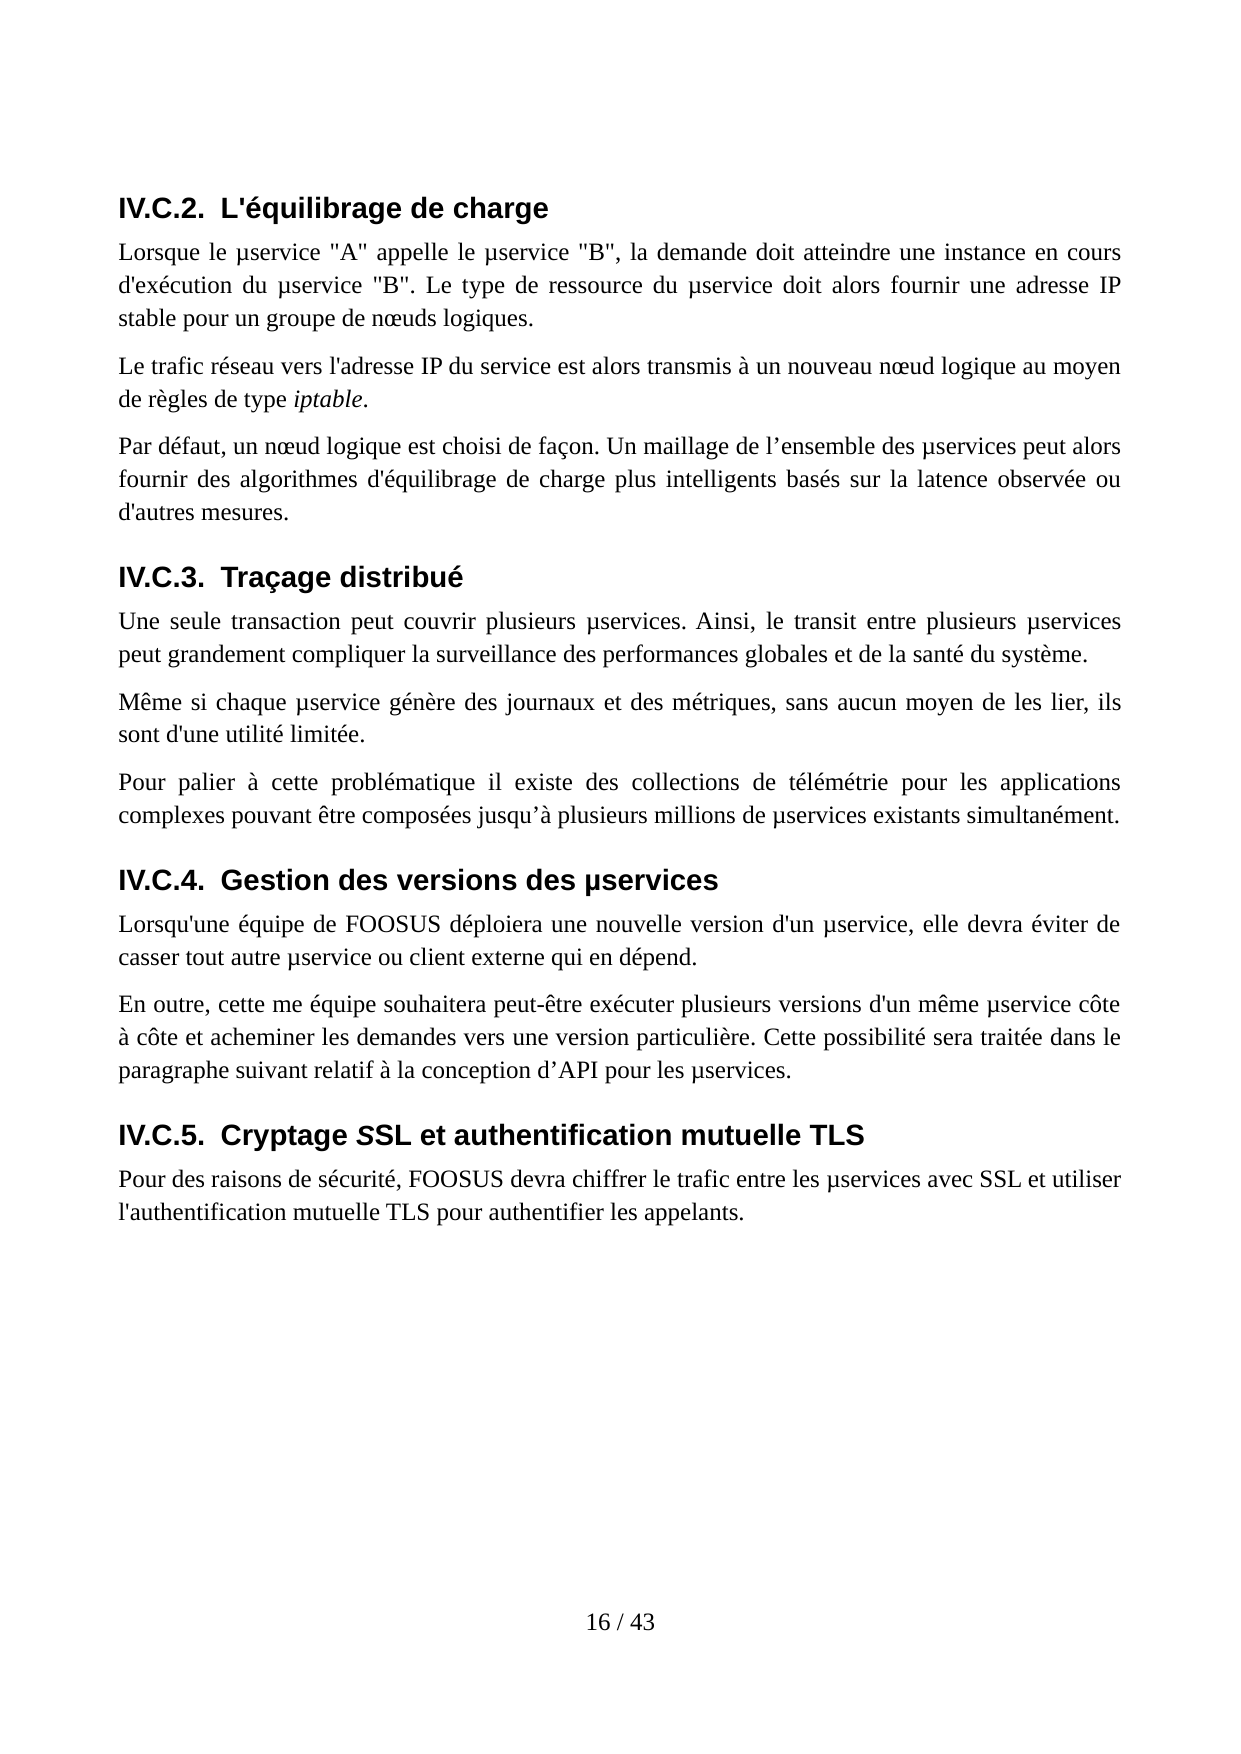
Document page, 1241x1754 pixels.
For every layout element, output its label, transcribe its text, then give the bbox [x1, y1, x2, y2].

text En outre, cette me équipe souhaitera peut-être exécuter plusieurs versions d'un même µservice côte à côte et acheminer les demandes vers une version particulière. Cette possibilité sera traitée dans le paragraphe suivant relatif à la conception d’API pour les µservices. [118, 989, 1122, 1084]
text Même si chaque µservice génère des journaux et des métriques, sans aucun moyen de les lier, ils sont d'une utilité limitée. [118, 687, 1122, 748]
text Le trafic réseau vers l'adresse IP du service est alors transmis à un nouveau nœud logique au moyen de règles de type iptable. [118, 351, 1122, 413]
text Une seule transaction peut couvrir plusieurs µservices. Ainsi, le transit entre plusieurs µservices peut grandement compliquer la surveillance des performances globales et de la santé du système. [118, 606, 1122, 668]
text Lorsque le µservice "A" appelle le µservice "B", la demande doit atteindre une instance en cours d'exécution du µservice "B". Le type de ressource du µservice doit alors fournir une adresse IP stable pour un groupe de nœuds logiques. [118, 237, 1122, 332]
subtitle Traçage distribué [118, 560, 1122, 593]
text Par défaut, un nœud logique est choisi de façon. Un maillage de l’ensemble des µservices peut alors fournir des algorithmes d'équilibrage de charge plus intelligents basés sur la latence observée ou d'autres mesures. [118, 431, 1122, 526]
subtitle Gestion des versions des µservices [118, 862, 1122, 896]
text Pour des raisons de sécurité, FOOSUS devra chiffrer le trafic entre les µservices avec SSL et utiliser l'authentification mutuelle TLS pour authentifier les appelants. [118, 1164, 1122, 1226]
subtitle Cryptage SSL et authentification mutuelle TLS [118, 1117, 1122, 1151]
text Lorsqu'une équipe de FOOSUS déploiera une nouvelle version d'un µservice, elle devra éviter de casser tout autre µservice ou client externe qui en dépend. [118, 909, 1122, 970]
subtitle L'équilibrage de charge [118, 191, 1122, 225]
text Pour palier à cette problématique il existe des collections de télémétrie pour les applications complexes pouvant être composées jusqu’à plusieurs millions de µservices existants simultanément. [118, 767, 1122, 829]
